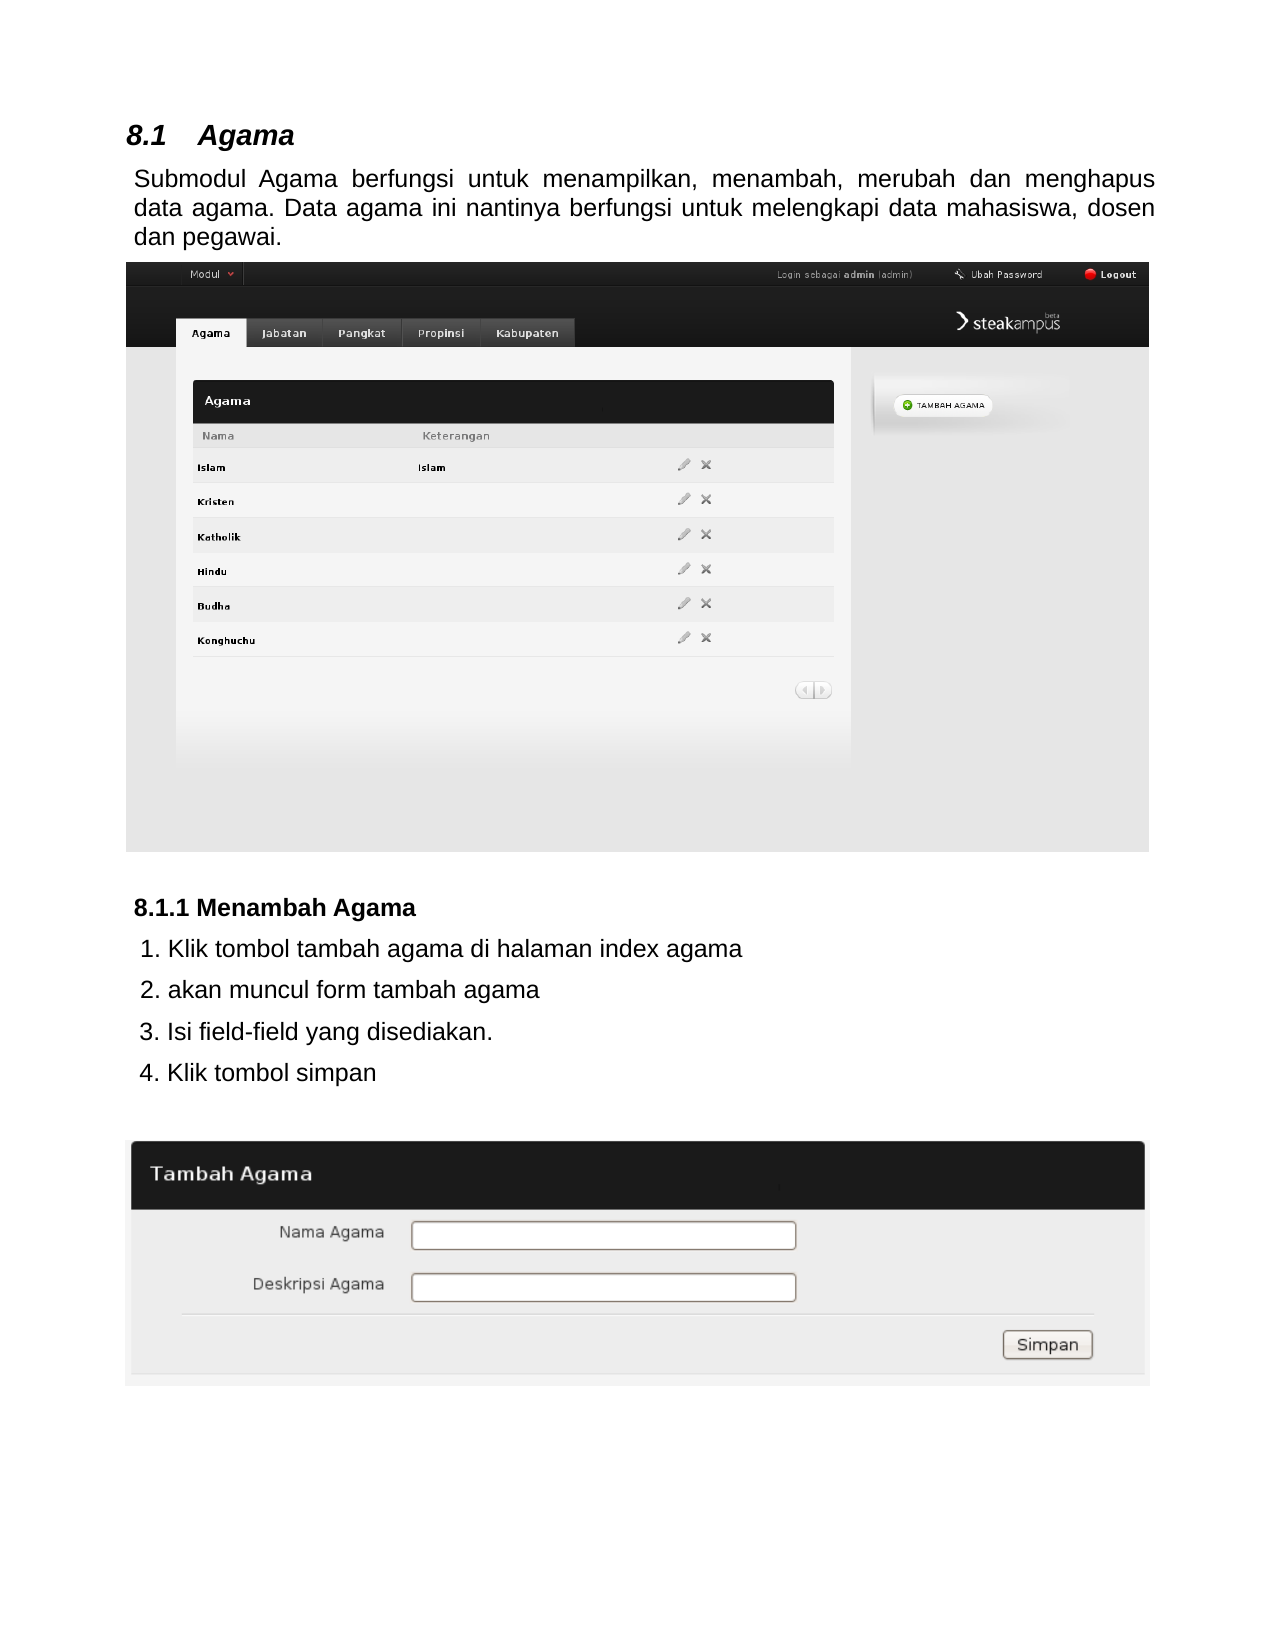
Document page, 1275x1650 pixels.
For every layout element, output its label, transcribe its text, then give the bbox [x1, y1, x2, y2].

list 1. Klik tombol tambah agama di halaman index agama [140, 934, 1157, 963]
subtitle Agama [118, 118, 1157, 152]
text 8.1.1 Menambah Agama [134, 893, 1157, 922]
picture [126, 262, 1149, 852]
text 3. Isi field-field yang disediakan. [132, 1017, 1157, 1045]
list 2. akan muncul form tambah agama [140, 975, 1157, 1004]
list 4. Klik tombol simpan [132, 1058, 1157, 1087]
text Submodul Agama berfungsi untuk menampilkan, menambah, merubah dan menghapus data agama. Data agama ini nantinya berfungsi untuk melengkapi data mahasiswa, dosen dan pegawai. [134, 164, 1157, 250]
picture [125, 1140, 1150, 1386]
